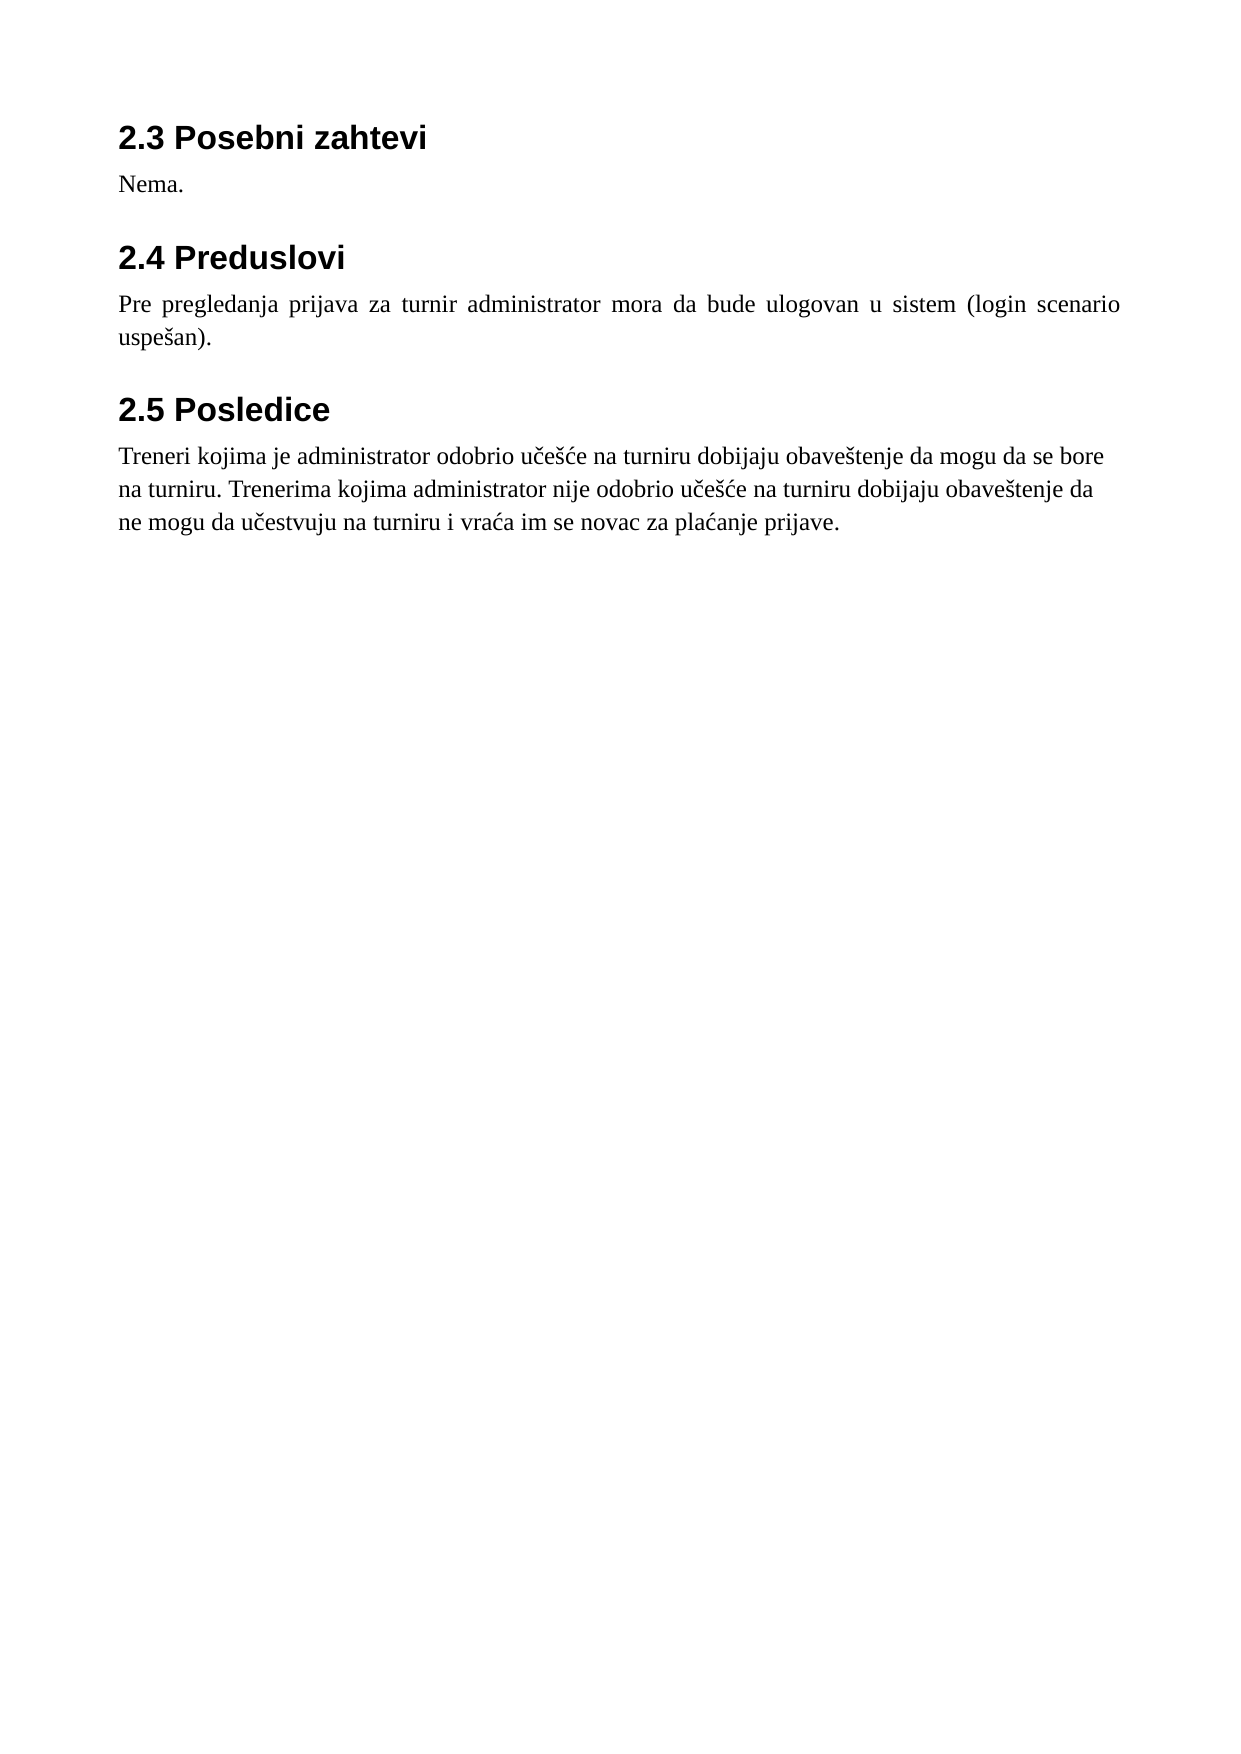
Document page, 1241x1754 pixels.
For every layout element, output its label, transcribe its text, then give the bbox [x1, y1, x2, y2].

subtitle 2.5 Posledice [118, 390, 1122, 429]
text Treneri kojima je administrator odobrio učešće na turniru dobijaju obaveštenje da mogu da se bore na turniru. Trenerima kojima administrator nije odobrio učešće na turniru dobijaju obaveštenje da ne mogu da učestvuju na turniru i vraća im se novac za plaćanje prijave. [118, 441, 1122, 536]
text Nema. [118, 169, 1122, 198]
subtitle 2.3 Posebni zahtevi [118, 118, 1122, 157]
text Pre pregledanja prijava za turnir administrator mora da bude ulogovan u sistem (login scenario uspešan). [118, 289, 1122, 351]
subtitle 2.4 Preduslovi [118, 238, 1122, 276]
